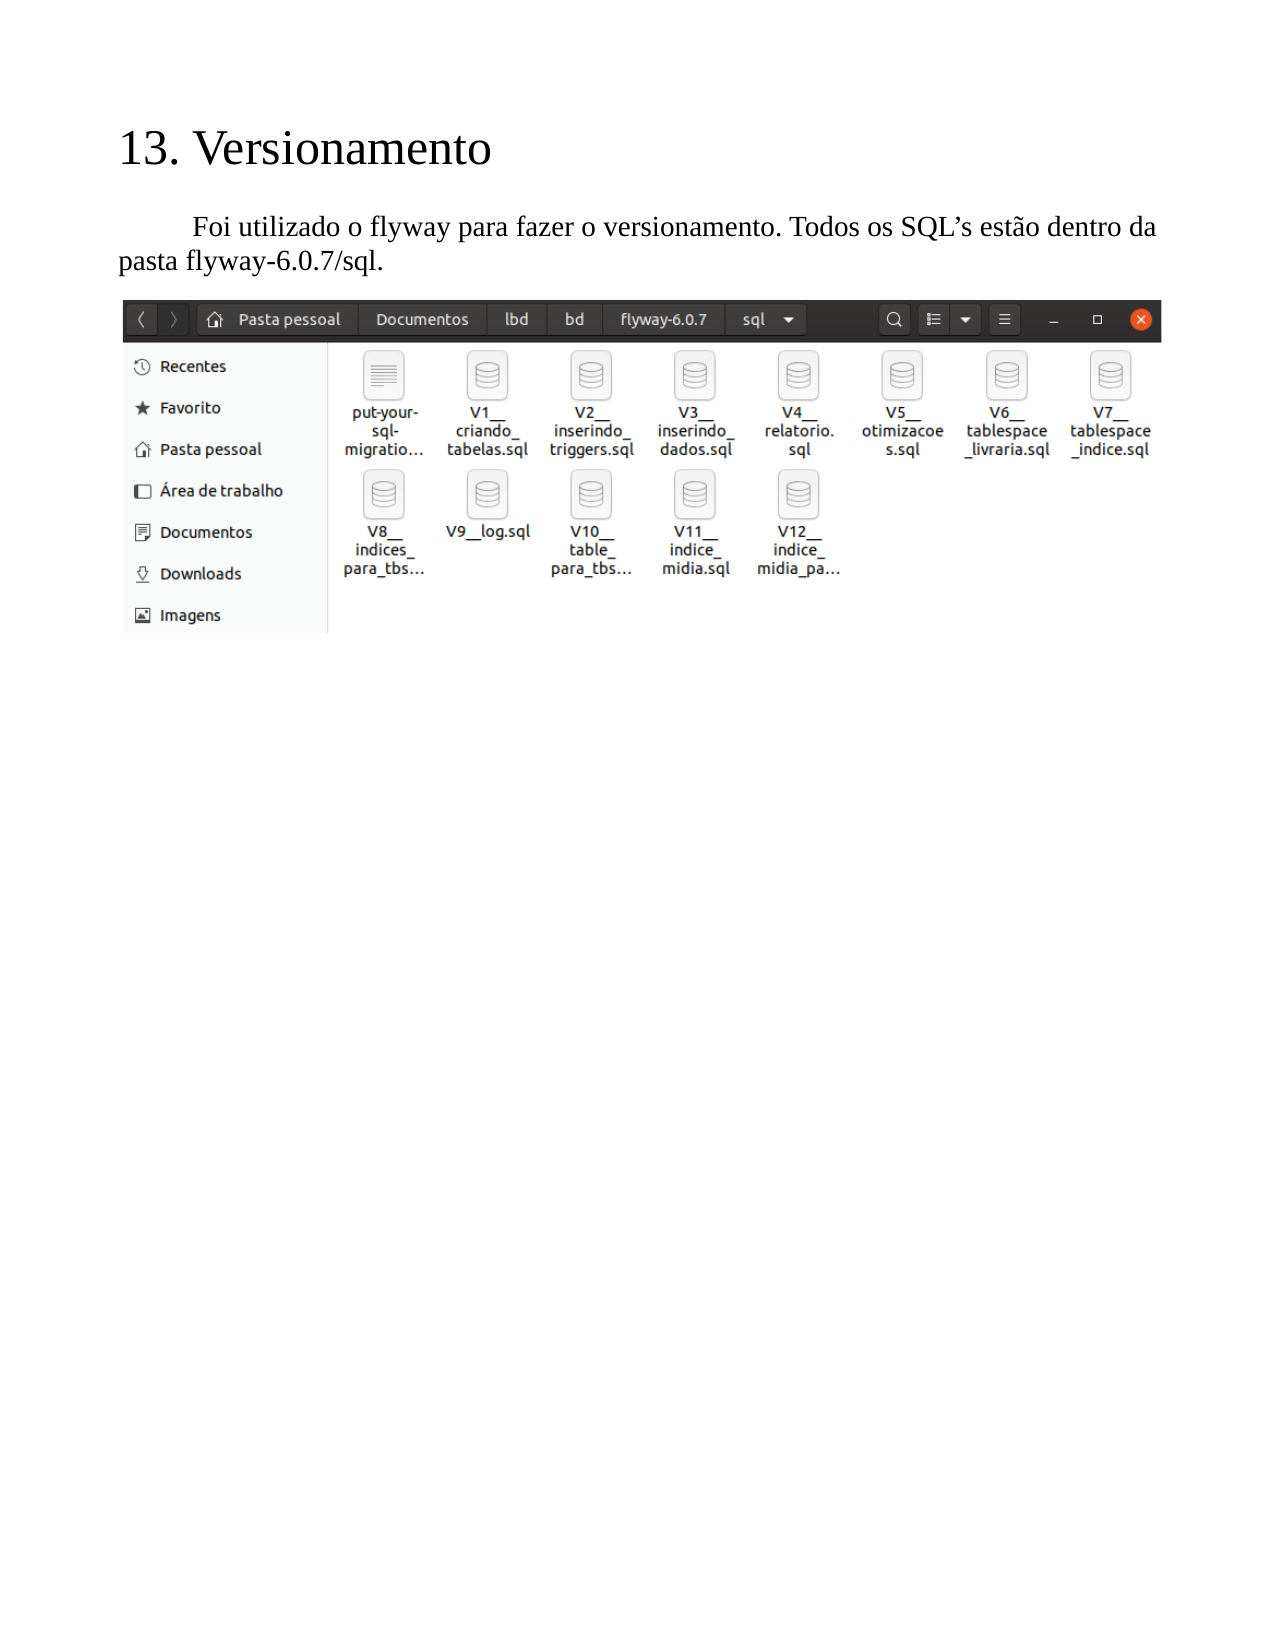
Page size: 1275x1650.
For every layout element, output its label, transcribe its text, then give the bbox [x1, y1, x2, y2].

text Foi utilizado o flyway para fazer o versionamento. Todos os SQL’s estão dentro da pasta flyway-6.0.7/sql. [118, 209, 1157, 276]
picture [122, 300, 1162, 633]
text 13. Versionamento [118, 118, 1157, 176]
